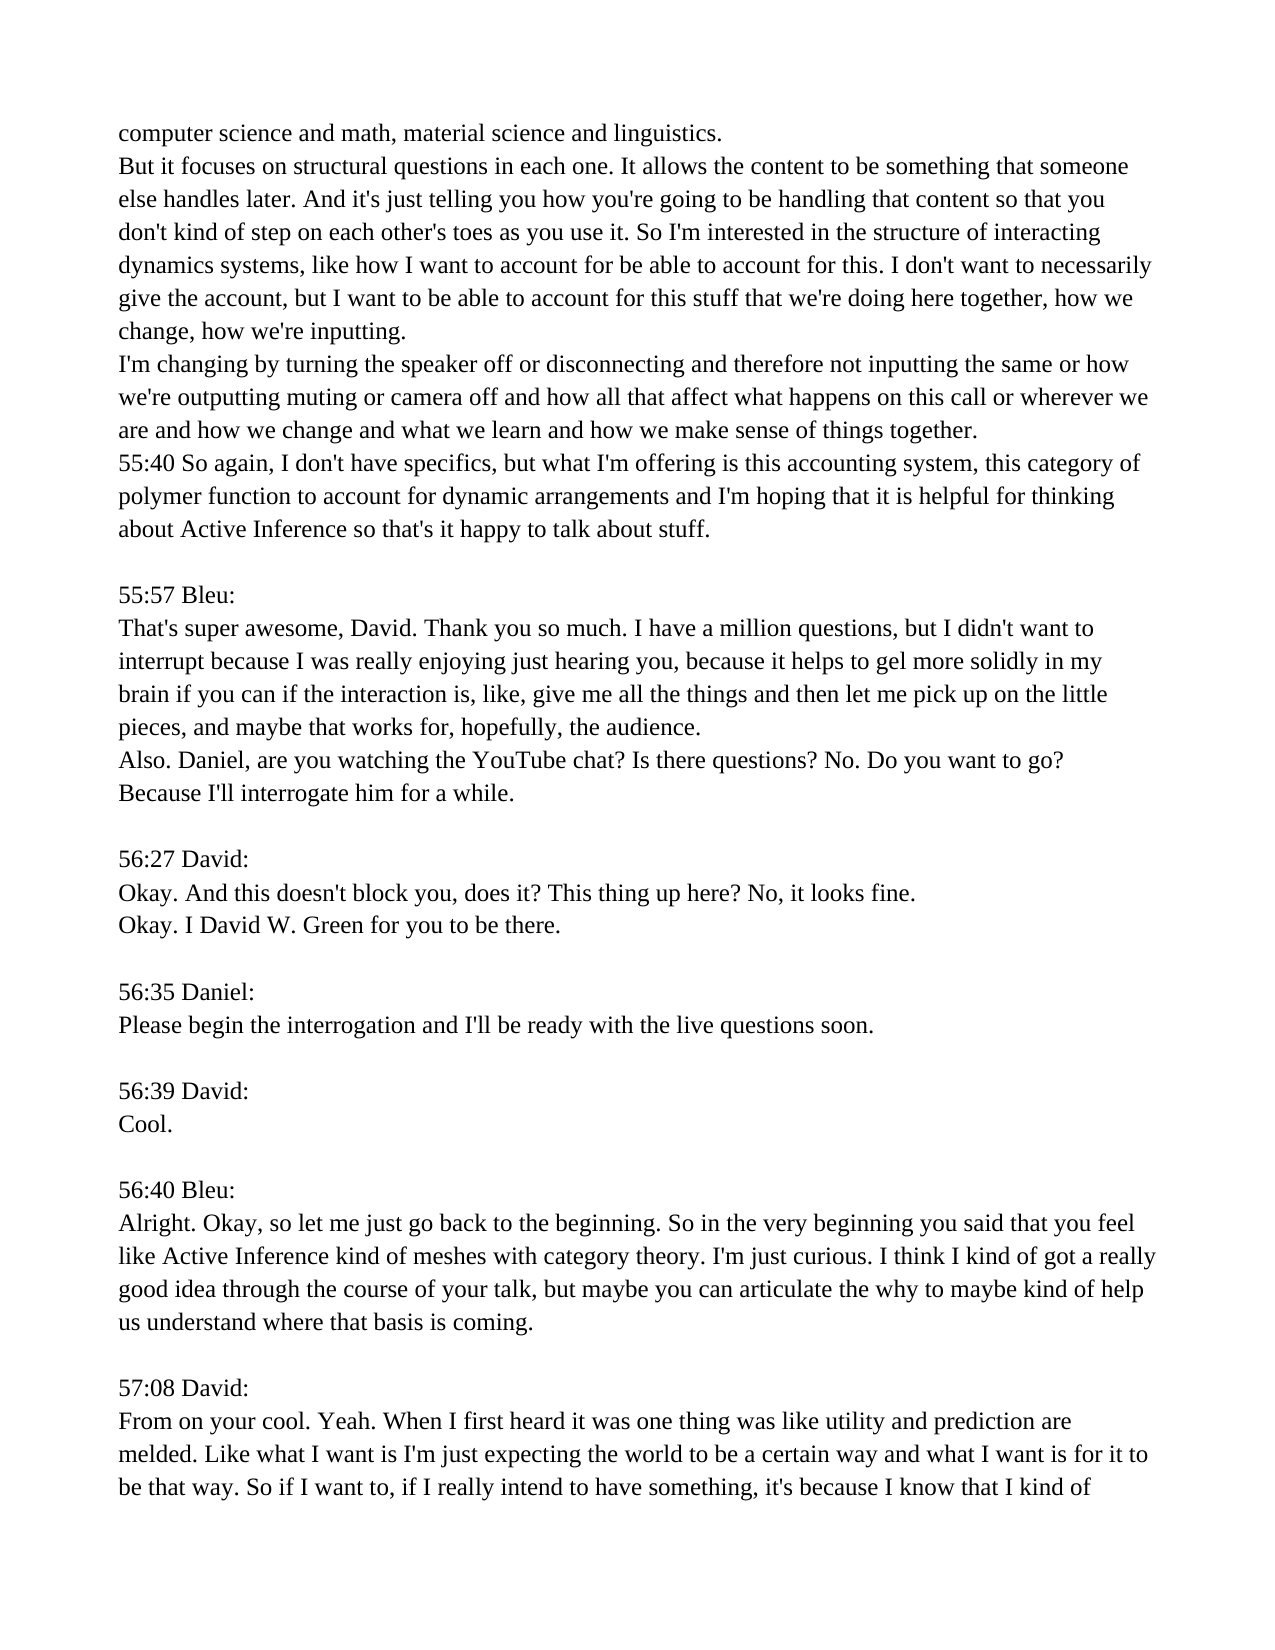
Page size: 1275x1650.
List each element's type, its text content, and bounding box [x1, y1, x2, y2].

text computer science and math, material science and linguistics. [118, 118, 1157, 147]
text I'm changing by turning the speaker off or disconnecting and therefore not inputting the same or how we're outputting muting or camera off and how all that affect what happens on this call or wherever we are and how we change and what we learn and how we make sense of things together. [118, 349, 1157, 444]
text Because I'll interrogate him for a while. [118, 778, 1157, 807]
text 56:27 David: [118, 844, 1157, 873]
text 56:40 Bleu: [118, 1175, 1157, 1203]
text Please begin the interrogation and I'll be ready with the live questions soon. [118, 1010, 1157, 1038]
text 55:40 So again, I don't have specifics, but what I'm offering is this accounting system, this category of polymer function to account for dynamic arrangements and I'm hoping that it is helpful for thinking about Active Inference so that's it happy to talk about stuff. [118, 448, 1157, 543]
text From on your cool. Yeah. When I first heard it was one thing was like utility and prediction are melded. Like what I want is I'm just expecting the world to be a certain way and what I want is for it to be that way. So if I want to, if I really intend to have something, it's because I know that I kind of [118, 1406, 1157, 1501]
text 57:08 David: [118, 1373, 1157, 1402]
text 55:57 Bleu: [118, 580, 1157, 609]
text Okay. I David W. Green for you to be there. [118, 911, 1157, 939]
text Okay. And this doesn't block you, does it? This thing up here? No, it looks fine. [118, 878, 1157, 906]
text 56:39 David: [118, 1076, 1157, 1104]
text Alright. Okay, so let me just go back to the beginning. So in the very beginning you said that you feel like Active Inference kind of meshes with category theory. I'm just curious. I think I kind of got a really good idea through the course of your talk, but maybe you can articulate the why to maybe kind of help us understand where that basis is coming. [118, 1208, 1157, 1336]
text Cool. [118, 1109, 1157, 1137]
text But it focuses on structural questions in each one. It allows the content to be something that someone else handles later. And it's just telling you how you're going to be handling that content so that you don't kind of step on each other's toes as you use it. So I'm interested in the structure of interacting dynamics systems, like how I want to account for be able to account for this. I don't want to necessarily give the account, but I want to be able to account for this stuff that we're doing here together, how we change, how we're inputting. [118, 151, 1157, 345]
text 56:35 Daniel: [118, 977, 1157, 1005]
text Also. Daniel, are you watching the YouTube chat? Is there questions? No. Do you want to go? [118, 746, 1157, 774]
text That's super awesome, David. Thank you so much. I have a million questions, but I didn't want to interrupt because I was really enjoying just hearing you, because it helps to gel more solidly in my brain if you can if the interaction is, like, give me all the things and then let me pick up on the little pieces, and maybe that works for, hopefully, the audience. [118, 613, 1157, 741]
